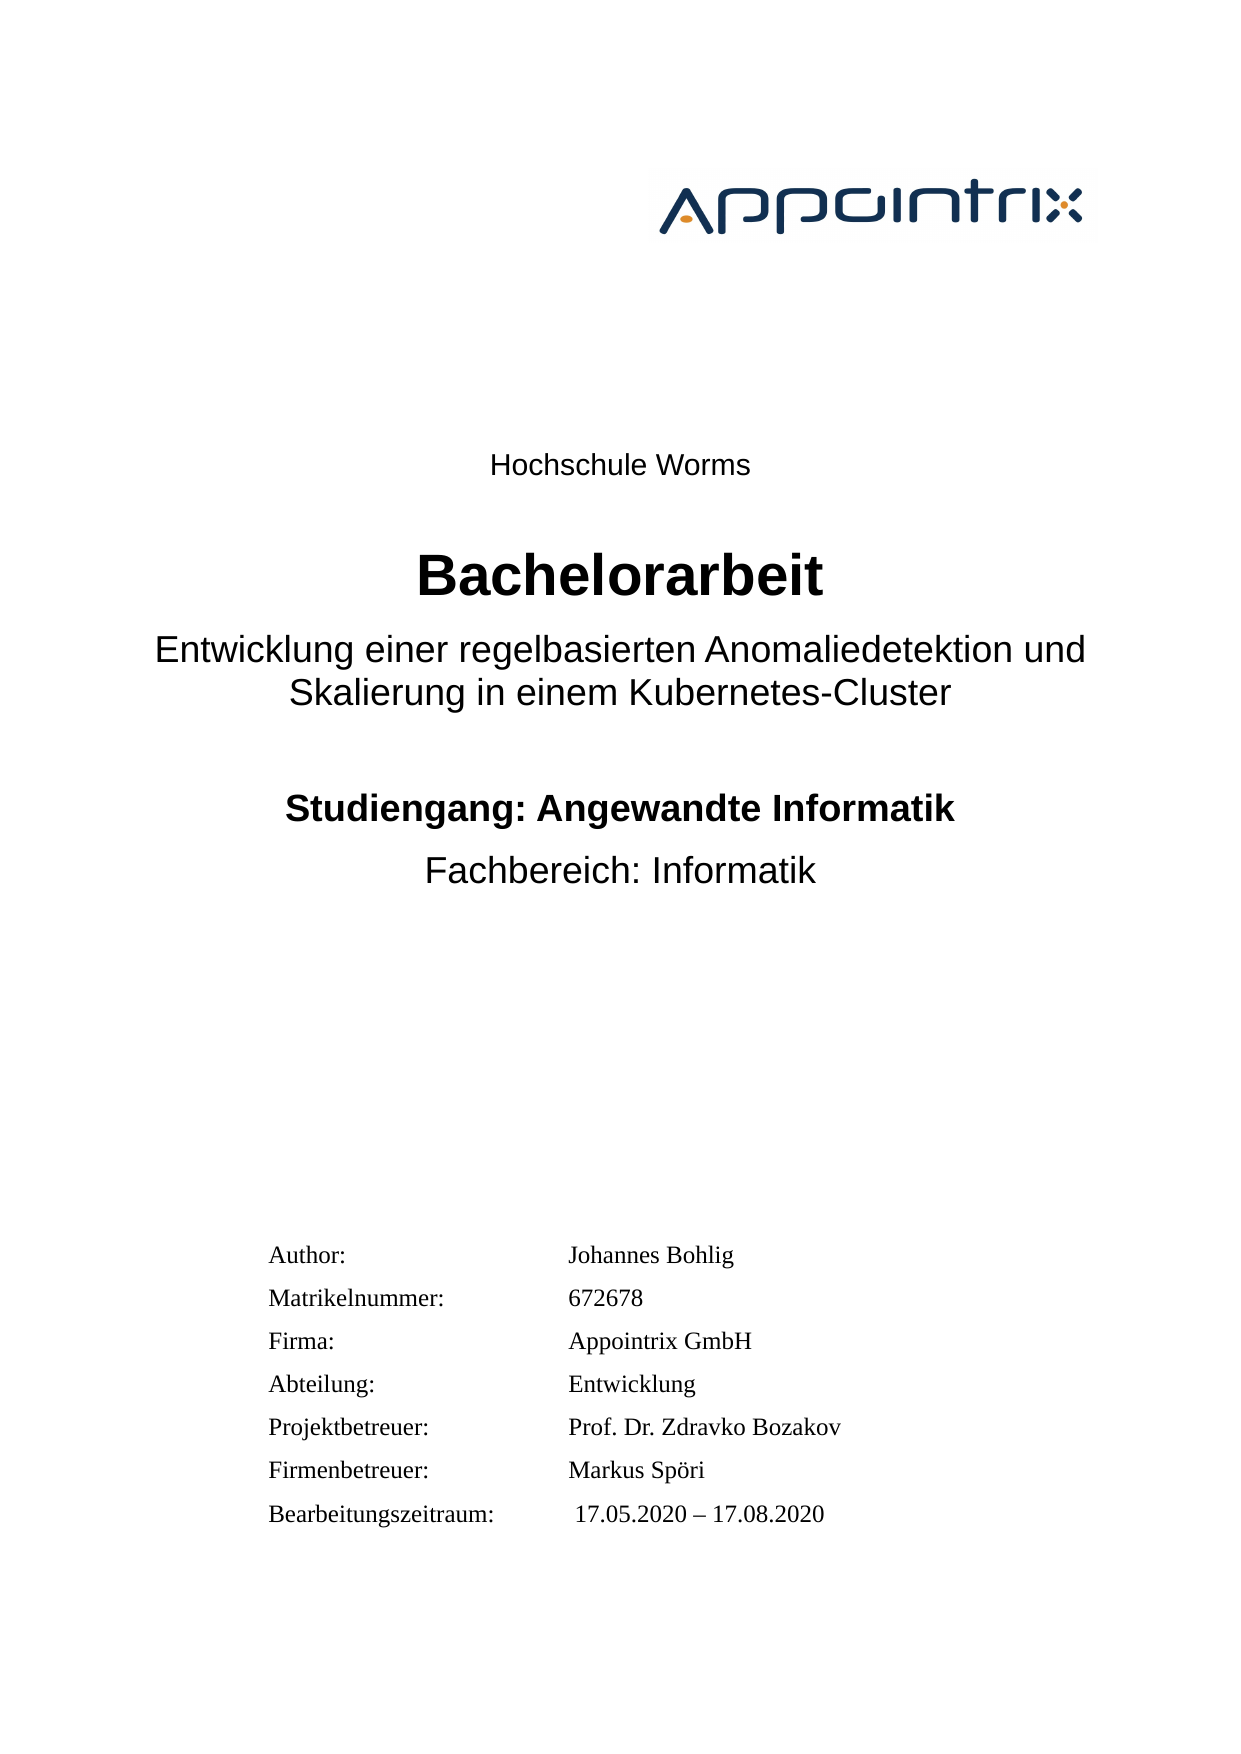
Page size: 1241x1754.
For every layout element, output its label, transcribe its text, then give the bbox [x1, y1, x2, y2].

text Hochschule Worms [118, 446, 1122, 481]
text Abteilung: Entwicklung [118, 1369, 1122, 1398]
subtitle Studiengang: Angewandte Informatik [118, 785, 1122, 829]
text Firmenbetreuer: Markus Spöri [118, 1456, 1122, 1484]
subtitle Fachbereich: Informatik [118, 848, 1122, 891]
text Firma: Appointrix GmbH [118, 1326, 1122, 1355]
picture [647, 168, 1098, 243]
text Matrikelnummer: 672678 [118, 1283, 1122, 1312]
text Projektbetreuer: Prof. Dr. Zdravko Bozakov [118, 1412, 1122, 1441]
text Author: Johannes Bohlig [118, 1240, 1122, 1269]
subtitle Entwicklung einer regelbasierten Anomaliedetektion und Skalierung in einem Kubernetes-Cluster [118, 627, 1122, 713]
title Bachelorarbeit [118, 541, 1122, 608]
text Bearbeitungszeitraum: 17.05.2020 – 17.08.2020 [118, 1499, 1122, 1527]
